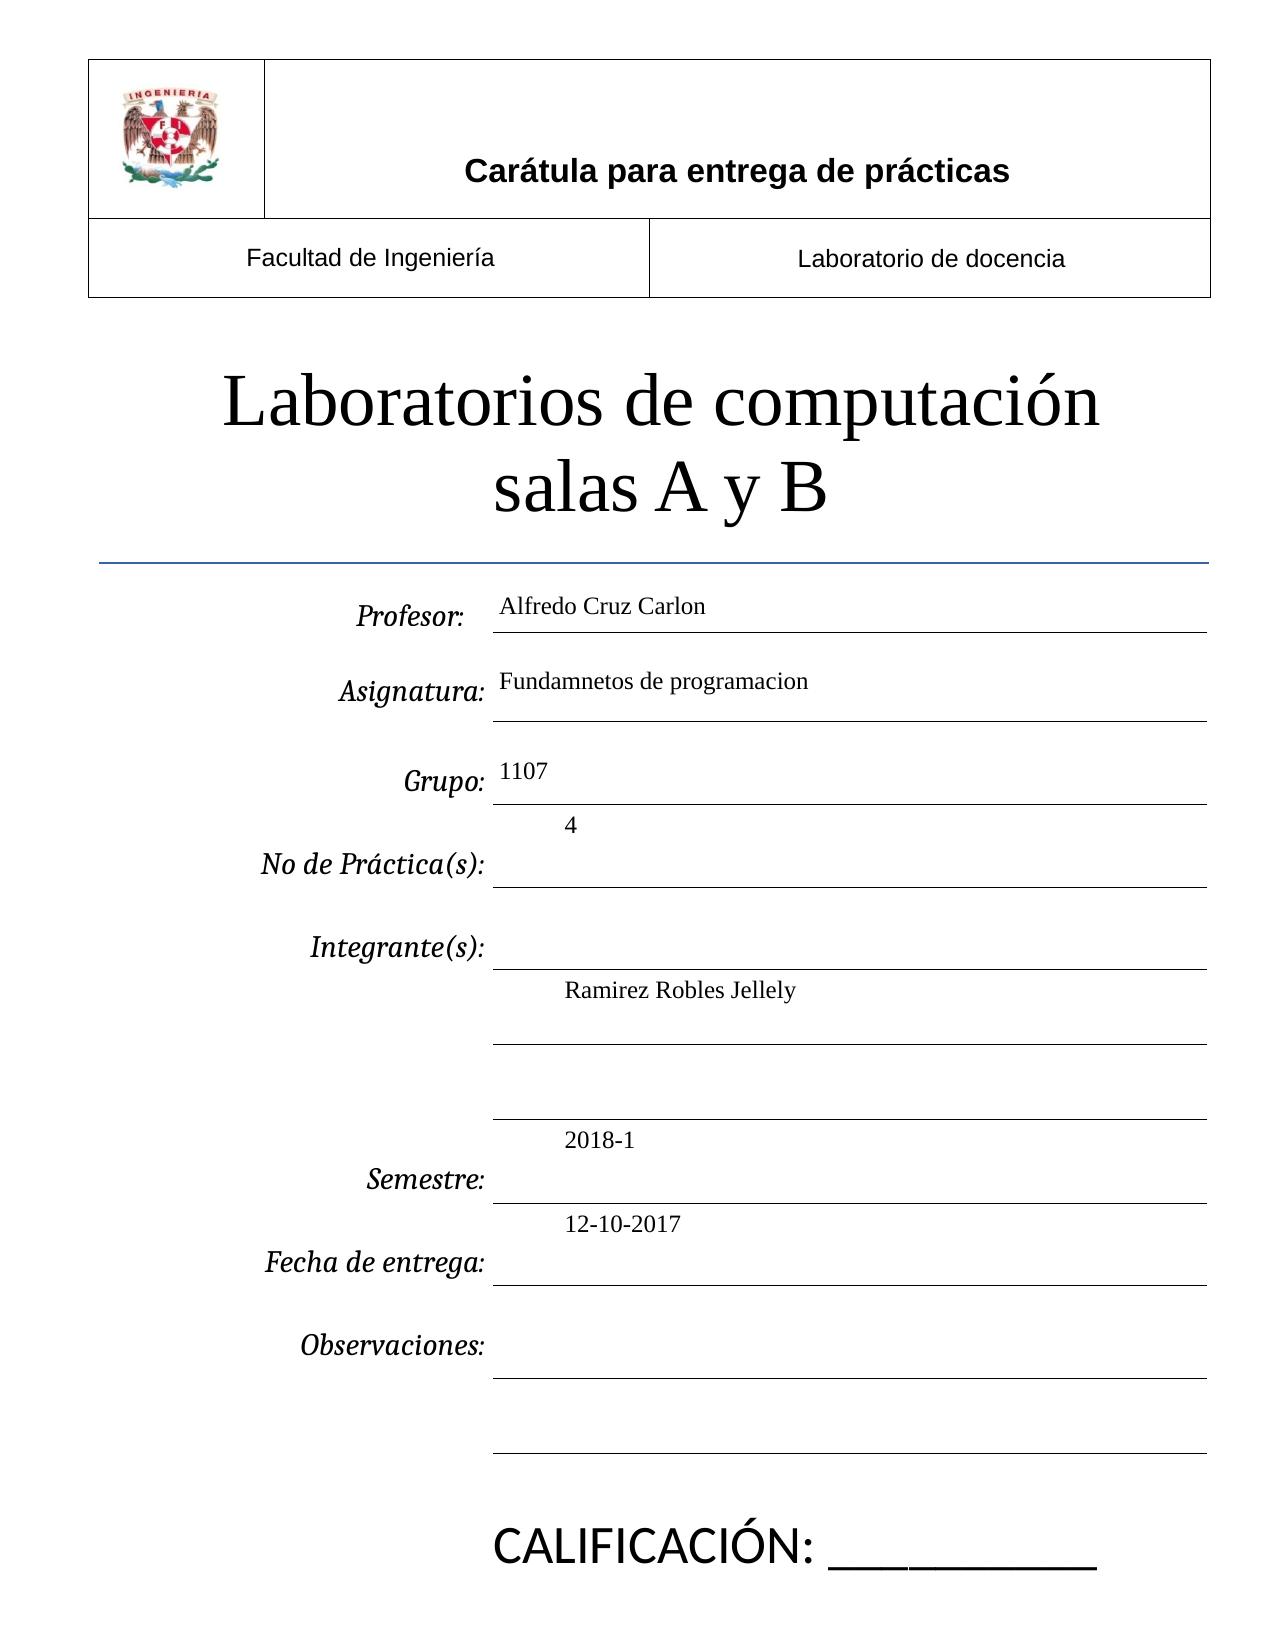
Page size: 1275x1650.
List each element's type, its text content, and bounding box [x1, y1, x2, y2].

table_cell 2018-1 [493, 1120, 1207, 1202]
table_cell Ramirez Robles Jellely [493, 970, 1207, 1044]
text salas A y B [118, 441, 1205, 528]
table_cell Facultad de Ingeniería [89, 219, 649, 297]
table_header [493, 556, 1207, 562]
table_cell [118, 969, 493, 1044]
table_cell Fecha de entrega: [118, 1203, 493, 1285]
table_header [89, 60, 264, 217]
table_cell Laboratorio de docencia [650, 219, 1210, 297]
table_cell [493, 1045, 1207, 1119]
table_cell Observaciones: [118, 1285, 493, 1378]
table_header [118, 556, 493, 562]
text CALIFICACIÓN: __________ [118, 1511, 1205, 1577]
table_cell [493, 1286, 1207, 1378]
table_cell Integrante(s): [118, 887, 493, 969]
table_header Alfredo Cruz Carlon [493, 564, 1207, 631]
table_cell [118, 1044, 493, 1119]
table_cell 12-10-2017 [493, 1204, 1207, 1285]
table_header Profesor: [118, 564, 493, 631]
table_cell 4 [493, 805, 1207, 887]
table_cell [118, 1378, 493, 1453]
text Laboratorios de computación [118, 355, 1205, 441]
table_cell Grupo: [118, 721, 493, 804]
table_cell [493, 1379, 1207, 1453]
table_cell No de Práctica(s): [118, 804, 493, 887]
table_cell 1107 [493, 722, 1207, 804]
table_cell Fundamnetos de programacion [493, 633, 1207, 721]
table_header Carátula para entrega de prácticas [265, 60, 1210, 217]
table_cell Asignatura: [118, 631, 493, 721]
table_cell [493, 888, 1207, 969]
table_cell Semestre: [118, 1119, 493, 1202]
